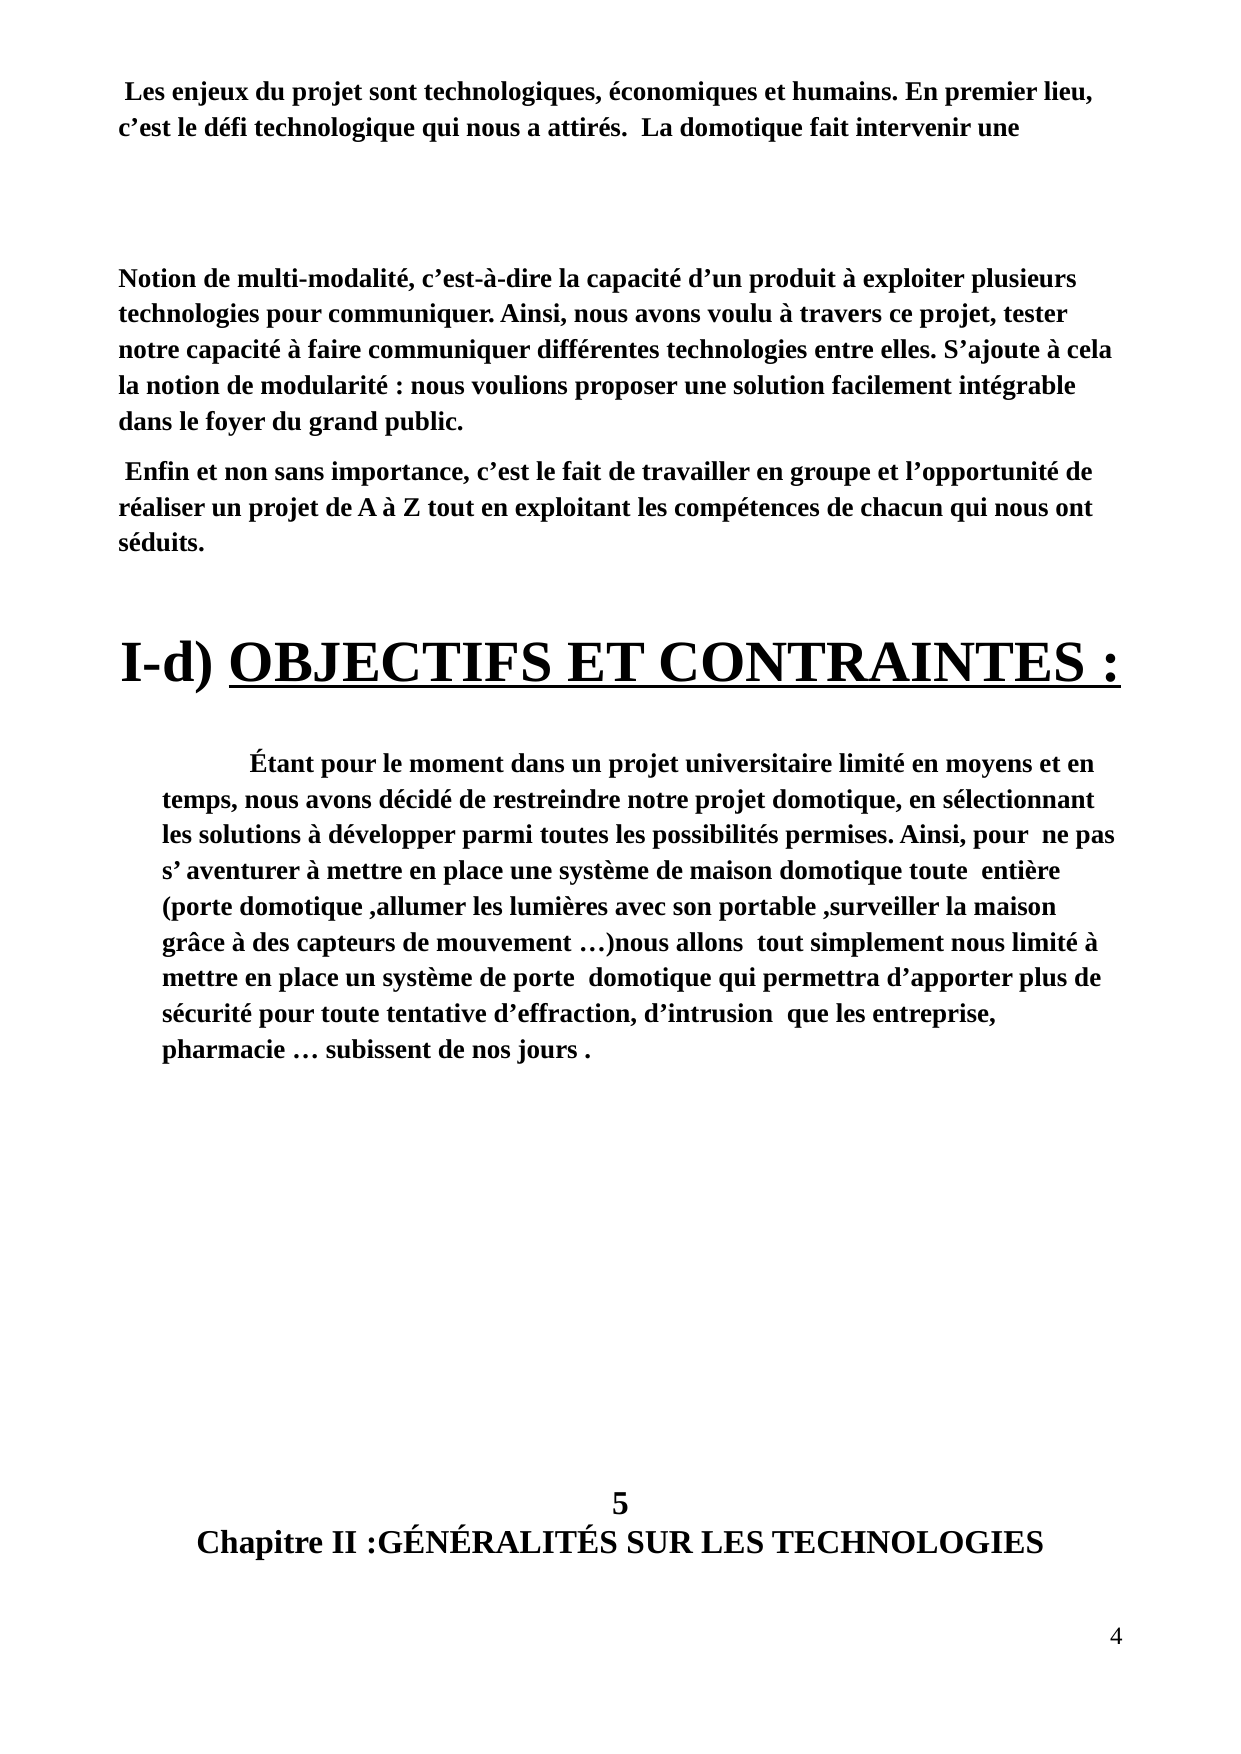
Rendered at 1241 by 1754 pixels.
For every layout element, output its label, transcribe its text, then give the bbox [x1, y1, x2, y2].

subtitle Chapitre II :GÉNÉRALITÉS SUR LES TECHNOLOGIES [118, 1522, 1122, 1560]
subtitle 5 [118, 1484, 1122, 1522]
text Notion de multi-modalité, c’est-à-dire la capacité d’un produit à exploiter plusieurs technologies pour communiquer. Ainsi, nous avons voulu à travers ce projet, tester notre capacité à faire communiquer différentes technologies entre elles. S’ajoute à cela la notion de modularité : nous voulions proposer une solution facilement intégrable dans le foyer du grand public. [118, 262, 1122, 436]
text Les enjeux du projet sont technologiques, économiques et humains. En premier lieu, c’est le défi technologique qui nous a attirés. La domotique fait intervenir une [118, 75, 1122, 142]
text Étant pour le moment dans un projet universitaire limité en moyens et en temps, nous avons décidé de restreindre notre projet domotique, en sélectionnant les solutions à développer parmi toutes les possibilités permises. Ainsi, pour ne pas s’ aventurer à mettre en place une système de maison domotique toute entière (porte domotique ,allumer les lumières avec son portable ,surveiller la maison grâce à des capteurs de mouvement …)nous allons tout simplement nous limité à mettre en place un système de porte domotique qui permettra d’apporter plus de sécurité pour toute tentative d’effraction, d’intrusion que les entreprise, pharmacie … subissent de nos jours . [162, 747, 1122, 1064]
subtitle I-d) OBJECTIFS ET CONTRAINTES : [118, 627, 1122, 694]
text Enfin et non sans importance, c’est le fait de travailler en groupe et l’opportunité de réaliser un projet de A à Z tout en exploitant les compétences de chacun qui nous ont séduits. [118, 455, 1122, 557]
